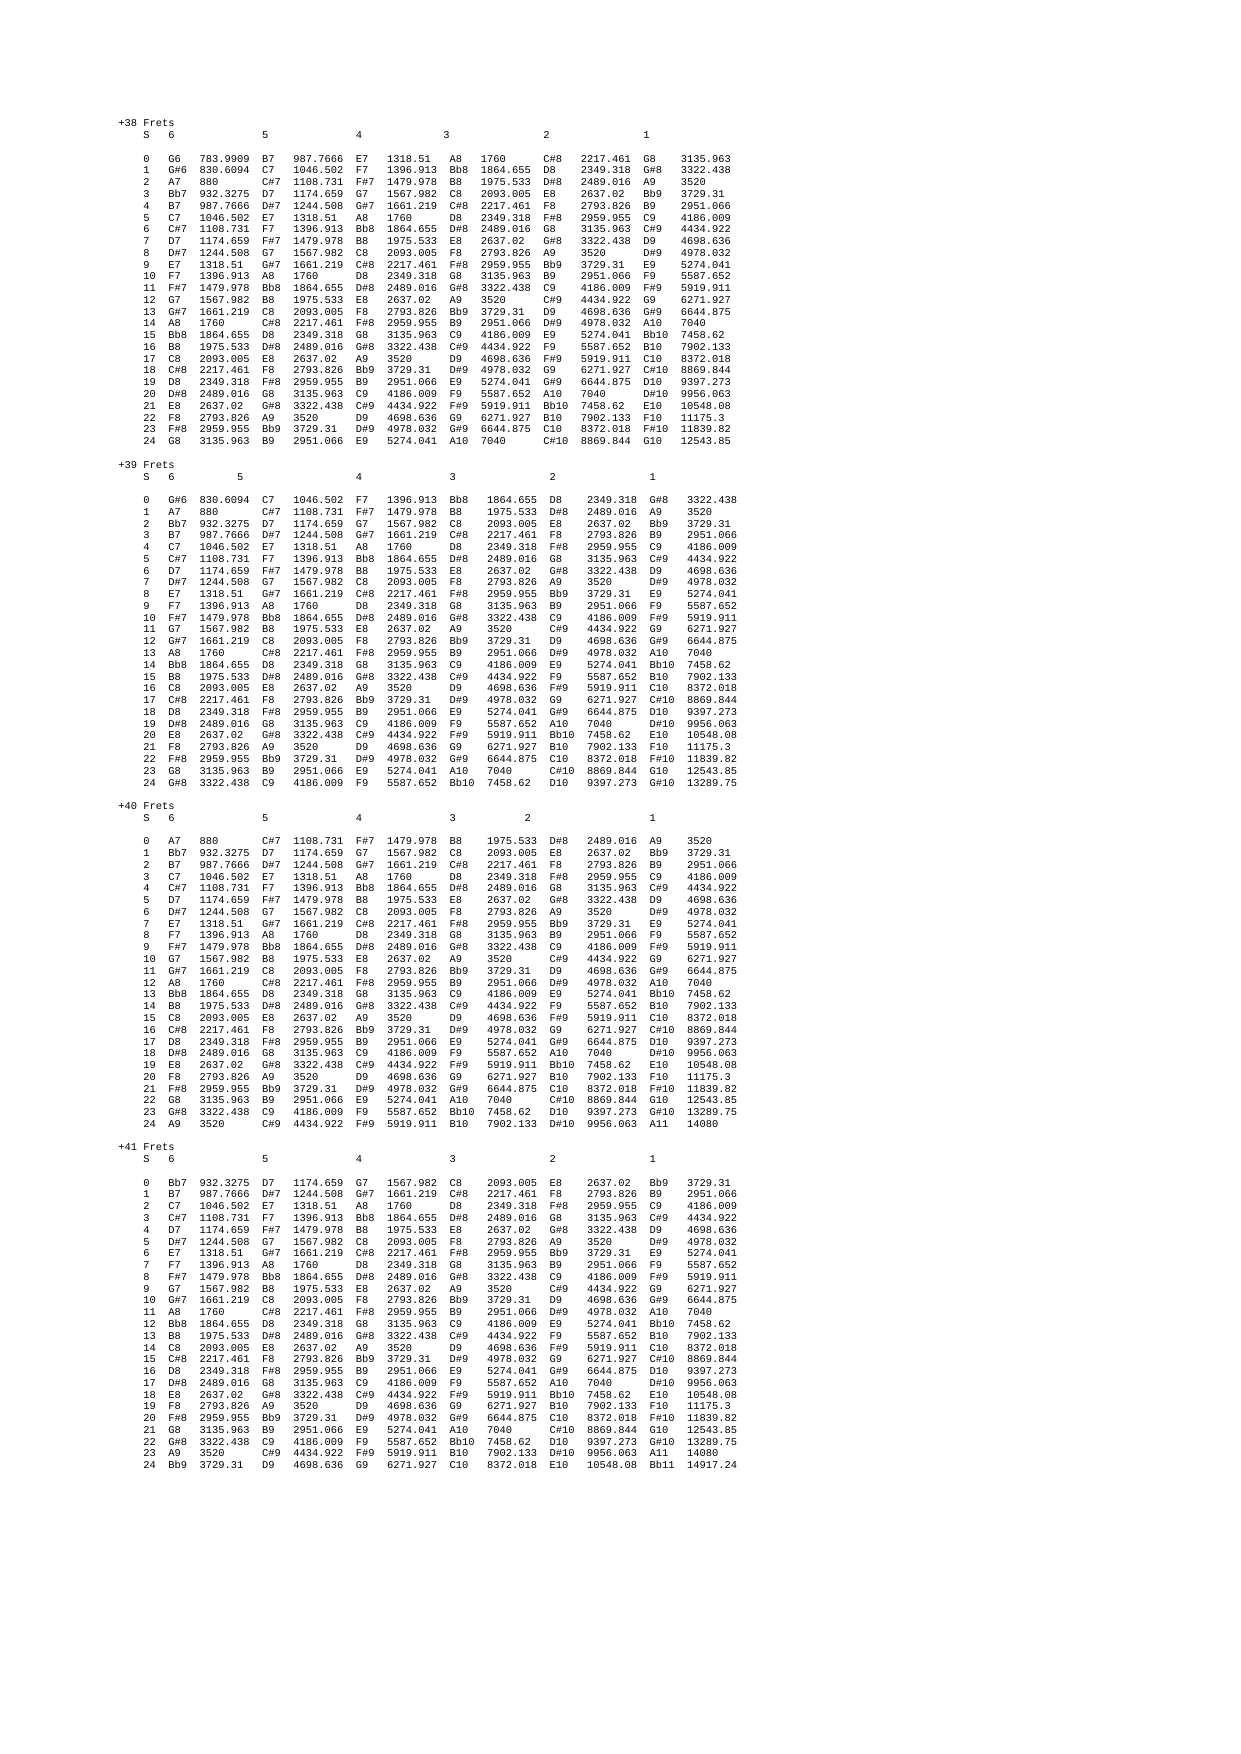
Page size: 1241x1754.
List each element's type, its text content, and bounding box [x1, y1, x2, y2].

text 9 E7 1318.51 G#7 1661.219 C#8 2217.461 F#8 2959.955 Bb9 3729.31 E9 5274.041 [118, 259, 1122, 271]
text 8 F#7 1479.978 Bb8 1864.655 D#8 2489.016 G#8 3322.438 C9 4186.009 F#9 5919.911 [118, 1272, 1122, 1283]
text 22 F#8 2959.955 Bb9 3729.31 D#9 4978.032 G#9 6644.875 C10 8372.018 F#10 11839.82 [118, 754, 1122, 766]
text 19 D8 2349.318 F#8 2959.955 B9 2951.066 E9 5274.041 G#9 6644.875 D10 9397.273 [118, 377, 1122, 389]
text 0 G6 783.9909 B7 987.7666 E7 1318.51 A8 1760 C#8 2217.461 G8 3135.963 [118, 153, 1122, 165]
text 15 B8 1975.533 D#8 2489.016 G#8 3322.438 C#9 4434.922 F9 5587.652 B10 7902.133 [118, 671, 1122, 683]
text 2 B7 987.7666 D#7 1244.508 G#7 1661.219 C#8 2217.461 F8 2793.826 B9 2951.066 [118, 860, 1122, 871]
text 4 D7 1174.659 F#7 1479.978 B8 1975.533 E8 2637.02 G#8 3322.438 D9 4698.636 [118, 1224, 1122, 1236]
text 0 Bb7 932.3275 D7 1174.659 G7 1567.982 C8 2093.005 E8 2637.02 Bb9 3729.31 [118, 1177, 1122, 1189]
text 6 C#7 1108.731 F7 1396.913 Bb8 1864.655 D#8 2489.016 G8 3135.963 C#9 4434.922 [118, 224, 1122, 236]
text 11 A8 1760 C#8 2217.461 F#8 2959.955 B9 2951.066 D#9 4978.032 A10 7040 [118, 1307, 1122, 1319]
text 7 E7 1318.51 G#7 1661.219 C#8 2217.461 F#8 2959.955 Bb9 3729.31 E9 5274.041 [118, 918, 1122, 930]
text 3 B7 987.7666 D#7 1244.508 G#7 1661.219 C#8 2217.461 F8 2793.826 B9 2951.066 [118, 530, 1122, 542]
text 20 E8 2637.02 G#8 3322.438 C#9 4434.922 F#9 5919.911 Bb10 7458.62 E10 10548.08 [118, 730, 1122, 742]
text 17 D8 2349.318 F#8 2959.955 B9 2951.066 E9 5274.041 G#9 6644.875 D10 9397.273 [118, 1036, 1122, 1048]
text 1 Bb7 932.3275 D7 1174.659 G7 1567.982 C8 2093.005 E8 2637.02 Bb9 3729.31 [118, 848, 1122, 860]
text 24 G#8 3322.438 C9 4186.009 F9 5587.652 Bb10 7458.62 D10 9397.273 G#10 13289.75 [118, 777, 1122, 789]
text 5 D7 1174.659 F#7 1479.978 B8 1975.533 E8 2637.02 G#8 3322.438 D9 4698.636 [118, 895, 1122, 907]
text 8 D#7 1244.508 G7 1567.982 C8 2093.005 F8 2793.826 A9 3520 D#9 4978.032 [118, 248, 1122, 259]
text 7 F7 1396.913 A8 1760 D8 2349.318 G8 3135.963 B9 2951.066 F9 5587.652 [118, 1260, 1122, 1272]
text 4 B7 987.7666 D#7 1244.508 G#7 1661.219 C#8 2217.461 F8 2793.826 B9 2951.066 [118, 201, 1122, 212]
text 19 E8 2637.02 G#8 3322.438 C#9 4434.922 F#9 5919.911 Bb10 7458.62 E10 10548.08 [118, 1060, 1122, 1072]
text +40 Frets [118, 801, 1122, 813]
text 24 Bb9 3729.31 D9 4698.636 G9 6271.927 C10 8372.018 E10 10548.08 Bb11 14917.24 [118, 1460, 1122, 1472]
text 4 C7 1046.502 E7 1318.51 A8 1760 D8 2349.318 F#8 2959.955 C9 4186.009 [118, 542, 1122, 554]
text 3 C#7 1108.731 F7 1396.913 Bb8 1864.655 D#8 2489.016 G8 3135.963 C#9 4434.922 [118, 1213, 1122, 1224]
text 19 F8 2793.826 A9 3520 D9 4698.636 G9 6271.927 B10 7902.133 F10 11175.3 [118, 1401, 1122, 1413]
text 13 B8 1975.533 D#8 2489.016 G#8 3322.438 C#9 4434.922 F9 5587.652 B10 7902.133 [118, 1331, 1122, 1342]
text 20 F8 2793.826 A9 3520 D9 4698.636 G9 6271.927 B10 7902.133 F10 11175.3 [118, 1072, 1122, 1083]
text 24 A9 3520 C#9 4434.922 F#9 5919.911 B10 7902.133 D#10 9956.063 A11 14080 [118, 1119, 1122, 1130]
text 10 G7 1567.982 B8 1975.533 E8 2637.02 A9 3520 C#9 4434.922 G9 6271.927 [118, 954, 1122, 966]
text 16 C8 2093.005 E8 2637.02 A9 3520 D9 4698.636 F#9 5919.911 C10 8372.018 [118, 683, 1122, 695]
text 15 C#8 2217.461 F8 2793.826 Bb9 3729.31 D#9 4978.032 G9 6271.927 C#10 8869.844 [118, 1354, 1122, 1366]
text 22 G#8 3322.438 C9 4186.009 F9 5587.652 Bb10 7458.62 D10 9397.273 G#10 13289.75 [118, 1436, 1122, 1448]
text 24 G8 3135.963 B9 2951.066 E9 5274.041 A10 7040 C#10 8869.844 G10 12543.85 [118, 436, 1122, 448]
text 7 D7 1174.659 F#7 1479.978 B8 1975.533 E8 2637.02 G#8 3322.438 D9 4698.636 [118, 236, 1122, 248]
text 16 B8 1975.533 D#8 2489.016 G#8 3322.438 C#9 4434.922 F9 5587.652 B10 7902.133 [118, 342, 1122, 353]
text 6 D7 1174.659 F#7 1479.978 B8 1975.533 E8 2637.02 G#8 3322.438 D9 4698.636 [118, 565, 1122, 577]
text 18 C#8 2217.461 F8 2793.826 Bb9 3729.31 D#9 4978.032 G9 6271.927 C#10 8869.844 [118, 365, 1122, 377]
text 5 D#7 1244.508 G7 1567.982 C8 2093.005 F8 2793.826 A9 3520 D#9 4978.032 [118, 1236, 1122, 1248]
text +38 Frets [118, 118, 1122, 130]
text 14 A8 1760 C#8 2217.461 F#8 2959.955 B9 2951.066 D#9 4978.032 A10 7040 [118, 318, 1122, 330]
text 14 C8 2093.005 E8 2637.02 A9 3520 D9 4698.636 F#9 5919.911 C10 8372.018 [118, 1342, 1122, 1354]
text 1 A7 880 C#7 1108.731 F#7 1479.978 B8 1975.533 D#8 2489.016 A9 3520 [118, 507, 1122, 518]
text 10 F#7 1479.978 Bb8 1864.655 D#8 2489.016 G#8 3322.438 C9 4186.009 F#9 5919.911 [118, 612, 1122, 624]
text 21 F#8 2959.955 Bb9 3729.31 D#9 4978.032 G#9 6644.875 C10 8372.018 F#10 11839.82 [118, 1083, 1122, 1095]
text 13 Bb8 1864.655 D8 2349.318 G8 3135.963 C9 4186.009 E9 5274.041 Bb10 7458.62 [118, 989, 1122, 1001]
text 20 F#8 2959.955 Bb9 3729.31 D#9 4978.032 G#9 6644.875 C10 8372.018 F#10 11839.82 [118, 1413, 1122, 1425]
text 23 G8 3135.963 B9 2951.066 E9 5274.041 A10 7040 C#10 8869.844 G10 12543.85 [118, 766, 1122, 777]
text 8 F7 1396.913 A8 1760 D8 2349.318 G8 3135.963 B9 2951.066 F9 5587.652 [118, 930, 1122, 942]
text 18 D8 2349.318 F#8 2959.955 B9 2951.066 E9 5274.041 G#9 6644.875 D10 9397.273 [118, 707, 1122, 718]
text 17 D#8 2489.016 G8 3135.963 C9 4186.009 F9 5587.652 A10 7040 D#10 9956.063 [118, 1378, 1122, 1389]
text 15 C8 2093.005 E8 2637.02 A9 3520 D9 4698.636 F#9 5919.911 C10 8372.018 [118, 1013, 1122, 1024]
text 15 Bb8 1864.655 D8 2349.318 G8 3135.963 C9 4186.009 E9 5274.041 Bb10 7458.62 [118, 330, 1122, 342]
text 23 G#8 3322.438 C9 4186.009 F9 5587.652 Bb10 7458.62 D10 9397.273 G#10 13289.75 [118, 1107, 1122, 1119]
text 0 A7 880 C#7 1108.731 F#7 1479.978 B8 1975.533 D#8 2489.016 A9 3520 [118, 836, 1122, 848]
text 11 G#7 1661.219 C8 2093.005 F8 2793.826 Bb9 3729.31 D9 4698.636 G#9 6644.875 [118, 966, 1122, 977]
text 13 G#7 1661.219 C8 2093.005 F8 2793.826 Bb9 3729.31 D9 4698.636 G#9 6644.875 [118, 306, 1122, 318]
text 17 C#8 2217.461 F8 2793.826 Bb9 3729.31 D#9 4978.032 G9 6271.927 C#10 8869.844 [118, 695, 1122, 707]
text 2 Bb7 932.3275 D7 1174.659 G7 1567.982 C8 2093.005 E8 2637.02 Bb9 3729.31 [118, 518, 1122, 530]
text 3 C7 1046.502 E7 1318.51 A8 1760 D8 2349.318 F#8 2959.955 C9 4186.009 [118, 871, 1122, 883]
text 10 G#7 1661.219 C8 2093.005 F8 2793.826 Bb9 3729.31 D9 4698.636 G#9 6644.875 [118, 1295, 1122, 1307]
text 14 Bb8 1864.655 D8 2349.318 G8 3135.963 C9 4186.009 E9 5274.041 Bb10 7458.62 [118, 659, 1122, 671]
text 3 Bb7 932.3275 D7 1174.659 G7 1567.982 C8 2093.005 E8 2637.02 Bb9 3729.31 [118, 189, 1122, 201]
text 12 Bb8 1864.655 D8 2349.318 G8 3135.963 C9 4186.009 E9 5274.041 Bb10 7458.62 [118, 1319, 1122, 1331]
text 2 A7 880 C#7 1108.731 F#7 1479.978 B8 1975.533 D#8 2489.016 A9 3520 [118, 177, 1122, 189]
text S 6 5 4 3 2 1 [118, 130, 1122, 142]
text 4 C#7 1108.731 F7 1396.913 Bb8 1864.655 D#8 2489.016 G8 3135.963 C#9 4434.922 [118, 883, 1122, 895]
text 11 G7 1567.982 B8 1975.533 E8 2637.02 A9 3520 C#9 4434.922 G9 6271.927 [118, 624, 1122, 636]
text 7 D#7 1244.508 G7 1567.982 C8 2093.005 F8 2793.826 A9 3520 D#9 4978.032 [118, 577, 1122, 589]
text 22 G8 3135.963 B9 2951.066 E9 5274.041 A10 7040 C#10 8869.844 G10 12543.85 [118, 1095, 1122, 1107]
text 20 D#8 2489.016 G8 3135.963 C9 4186.009 F9 5587.652 A10 7040 D#10 9956.063 [118, 389, 1122, 401]
text 9 G7 1567.982 B8 1975.533 E8 2637.02 A9 3520 C#9 4434.922 G9 6271.927 [118, 1283, 1122, 1295]
text 1 B7 987.7666 D#7 1244.508 G#7 1661.219 C#8 2217.461 F8 2793.826 B9 2951.066 [118, 1189, 1122, 1201]
text S 6 5 4 3 2 1 [118, 1154, 1122, 1166]
text 21 G8 3135.963 B9 2951.066 E9 5274.041 A10 7040 C#10 8869.844 G10 12543.85 [118, 1425, 1122, 1436]
text 14 B8 1975.533 D#8 2489.016 G#8 3322.438 C#9 4434.922 F9 5587.652 B10 7902.133 [118, 1001, 1122, 1013]
text S 6 5 4 3 2 1 [118, 813, 1122, 824]
text S 6 5 4 3 2 1 [118, 471, 1122, 483]
text +39 Frets [118, 459, 1122, 471]
text 16 D8 2349.318 F#8 2959.955 B9 2951.066 E9 5274.041 G#9 6644.875 D10 9397.273 [118, 1366, 1122, 1378]
text 9 F#7 1479.978 Bb8 1864.655 D#8 2489.016 G#8 3322.438 C9 4186.009 F#9 5919.911 [118, 942, 1122, 954]
text 0 G#6 830.6094 C7 1046.502 F7 1396.913 Bb8 1864.655 D8 2349.318 G#8 3322.438 [118, 495, 1122, 507]
text 17 C8 2093.005 E8 2637.02 A9 3520 D9 4698.636 F#9 5919.911 C10 8372.018 [118, 353, 1122, 365]
text 9 F7 1396.913 A8 1760 D8 2349.318 G8 3135.963 B9 2951.066 F9 5587.652 [118, 601, 1122, 612]
text 5 C7 1046.502 E7 1318.51 A8 1760 D8 2349.318 F#8 2959.955 C9 4186.009 [118, 212, 1122, 224]
text 21 F8 2793.826 A9 3520 D9 4698.636 G9 6271.927 B10 7902.133 F10 11175.3 [118, 742, 1122, 754]
text 21 E8 2637.02 G#8 3322.438 C#9 4434.922 F#9 5919.911 Bb10 7458.62 E10 10548.08 [118, 401, 1122, 412]
text +41 Frets [118, 1142, 1122, 1154]
text 10 F7 1396.913 A8 1760 D8 2349.318 G8 3135.963 B9 2951.066 F9 5587.652 [118, 271, 1122, 283]
text 23 F#8 2959.955 Bb9 3729.31 D#9 4978.032 G#9 6644.875 C10 8372.018 F#10 11839.82 [118, 424, 1122, 436]
text 12 G#7 1661.219 C8 2093.005 F8 2793.826 Bb9 3729.31 D9 4698.636 G#9 6644.875 [118, 636, 1122, 648]
text 11 F#7 1479.978 Bb8 1864.655 D#8 2489.016 G#8 3322.438 C9 4186.009 F#9 5919.911 [118, 283, 1122, 295]
text 12 G7 1567.982 B8 1975.533 E8 2637.02 A9 3520 C#9 4434.922 G9 6271.927 [118, 295, 1122, 306]
text 6 D#7 1244.508 G7 1567.982 C8 2093.005 F8 2793.826 A9 3520 D#9 4978.032 [118, 907, 1122, 918]
text 8 E7 1318.51 G#7 1661.219 C#8 2217.461 F#8 2959.955 Bb9 3729.31 E9 5274.041 [118, 589, 1122, 601]
text 13 A8 1760 C#8 2217.461 F#8 2959.955 B9 2951.066 D#9 4978.032 A10 7040 [118, 648, 1122, 659]
text 5 C#7 1108.731 F7 1396.913 Bb8 1864.655 D#8 2489.016 G8 3135.963 C#9 4434.922 [118, 554, 1122, 565]
text 2 C7 1046.502 E7 1318.51 A8 1760 D8 2349.318 F#8 2959.955 C9 4186.009 [118, 1201, 1122, 1213]
text 18 D#8 2489.016 G8 3135.963 C9 4186.009 F9 5587.652 A10 7040 D#10 9956.063 [118, 1048, 1122, 1060]
text 12 A8 1760 C#8 2217.461 F#8 2959.955 B9 2951.066 D#9 4978.032 A10 7040 [118, 977, 1122, 989]
text 19 D#8 2489.016 G8 3135.963 C9 4186.009 F9 5587.652 A10 7040 D#10 9956.063 [118, 718, 1122, 730]
text 16 C#8 2217.461 F8 2793.826 Bb9 3729.31 D#9 4978.032 G9 6271.927 C#10 8869.844 [118, 1024, 1122, 1036]
text 22 F8 2793.826 A9 3520 D9 4698.636 G9 6271.927 B10 7902.133 F10 11175.3 [118, 412, 1122, 424]
text 1 G#6 830.6094 C7 1046.502 F7 1396.913 Bb8 1864.655 D8 2349.318 G#8 3322.438 [118, 165, 1122, 177]
text 23 A9 3520 C#9 4434.922 F#9 5919.911 B10 7902.133 D#10 9956.063 A11 14080 [118, 1448, 1122, 1460]
text 18 E8 2637.02 G#8 3322.438 C#9 4434.922 F#9 5919.911 Bb10 7458.62 E10 10548.08 [118, 1389, 1122, 1401]
text 6 E7 1318.51 G#7 1661.219 C#8 2217.461 F#8 2959.955 Bb9 3729.31 E9 5274.041 [118, 1248, 1122, 1260]
